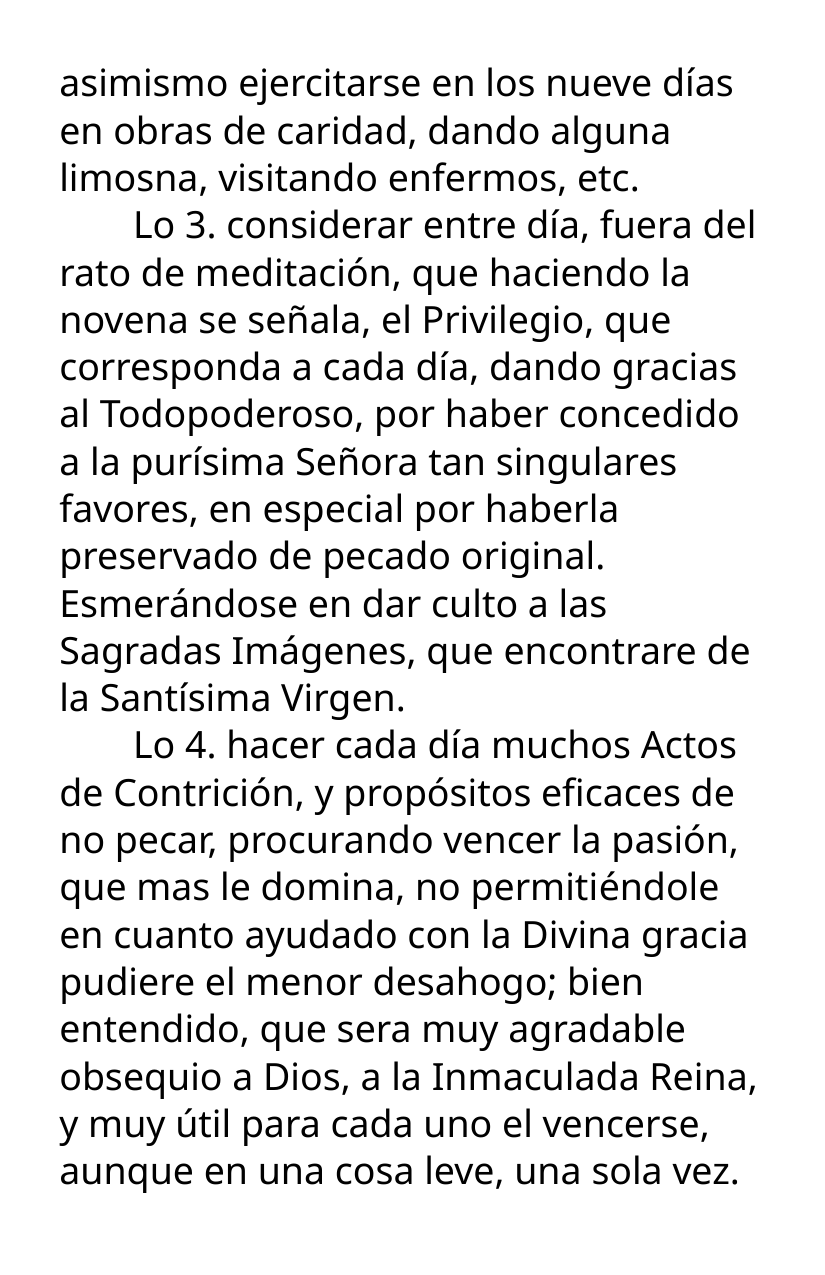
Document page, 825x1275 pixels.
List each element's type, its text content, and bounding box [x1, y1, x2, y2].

text asimismo ejercitarse en los nueve días en obras de caridad, dando alguna limosna, visitando enfermos, etc. [59, 59, 766, 201]
text Lo 4. hacer cada día muchos Actos de Contrición, y propósitos eficaces de no pecar, procurando vencer la pasión, que mas le domina, no permitiéndole en cuanto ayudado con la Divina gracia pudiere el menor desahogo; bien entendido, que sera muy agradable obsequio a Dios, a la Inmaculada Reina, y muy útil para cada uno el vencerse, aunque en una cosa leve, una sola vez. [59, 721, 766, 1194]
text Lo 3. considerar entre día, fuera del rato de meditación, que haciendo la novena se señala, el Privilegio, que corresponda a cada día, dando gracias al Todopoderoso, por haber concedido a la purísima Señora tan singulares favores, en especial por haberla preservado de pecado original. Esmerándose en dar culto a las Sagradas Imágenes, que encontrare de la Santísima Virgen. [59, 201, 766, 721]
